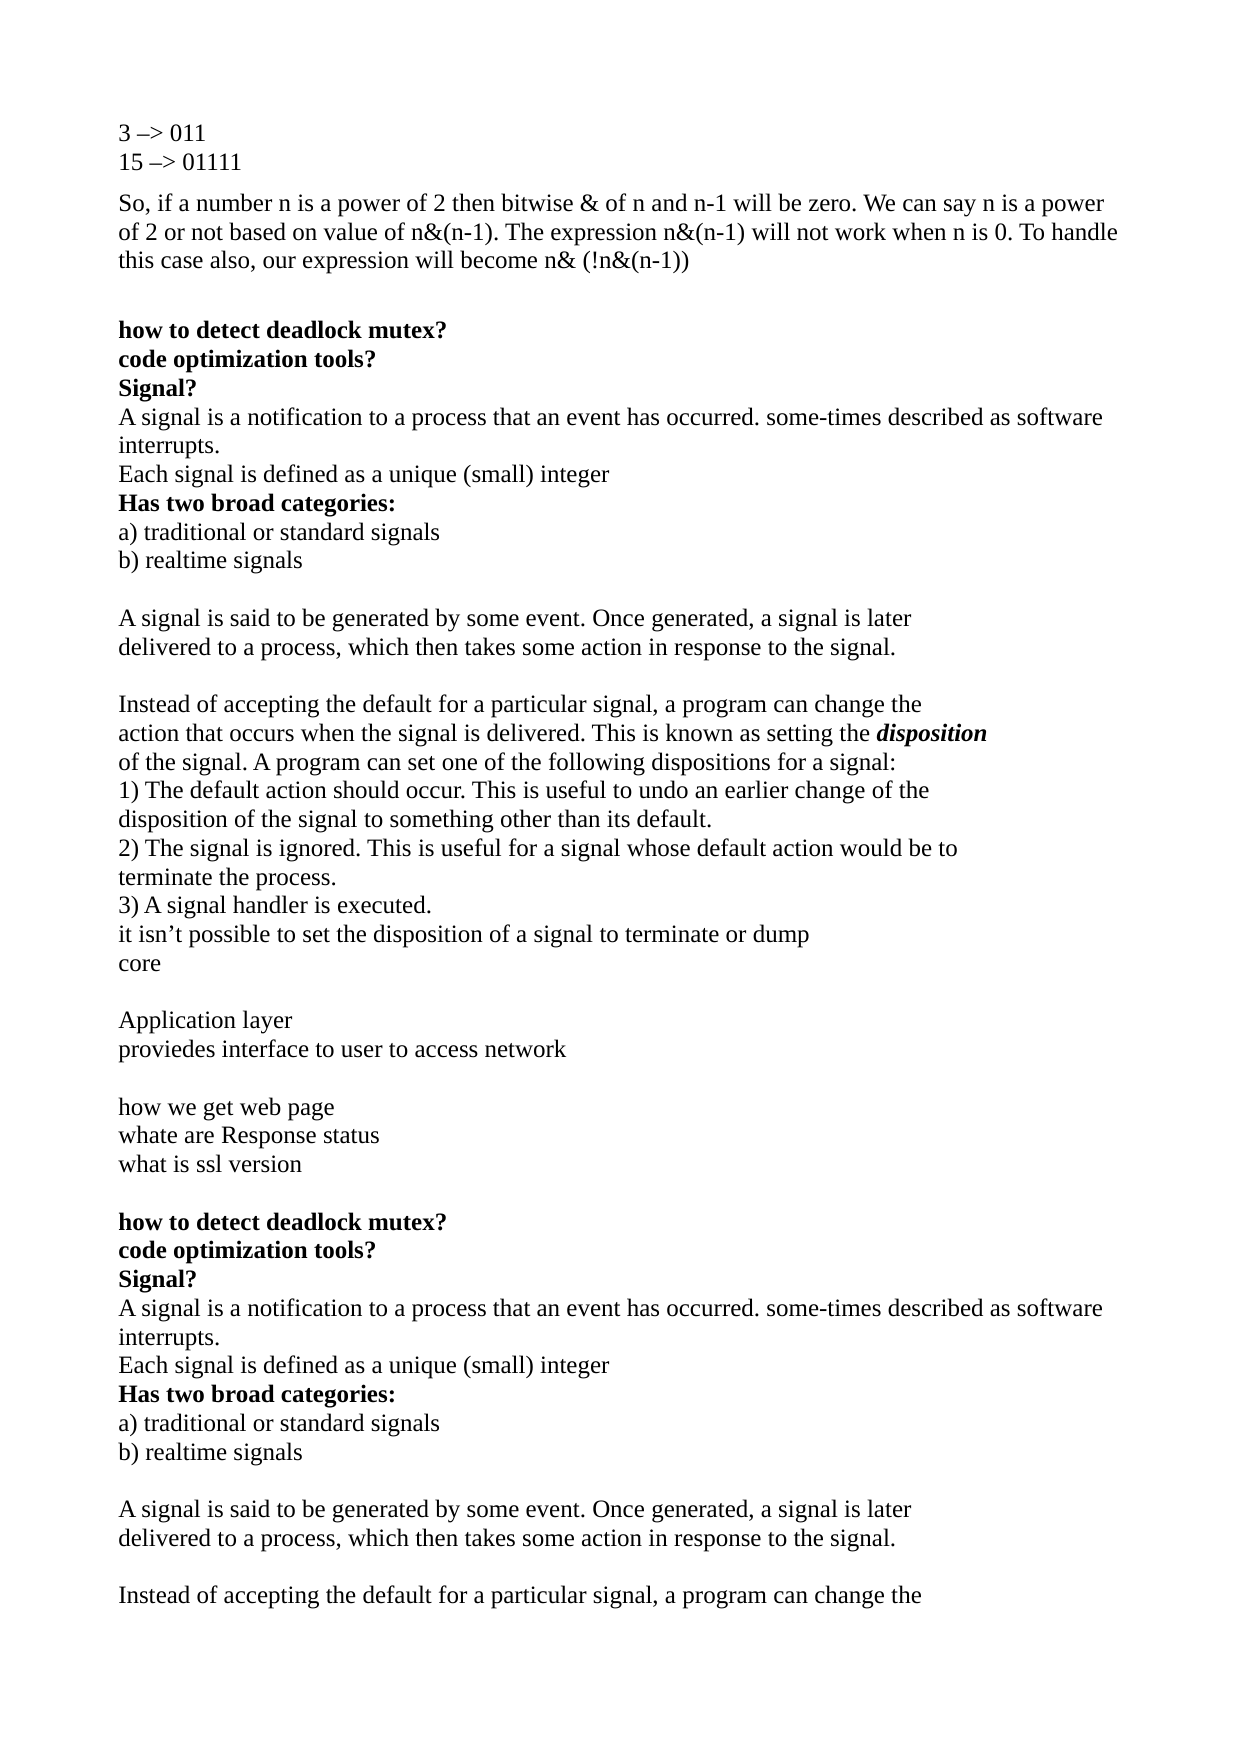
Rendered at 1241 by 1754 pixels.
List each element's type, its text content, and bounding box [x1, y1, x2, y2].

text A signal is a notification to a process that an event has occurred. some-times described as software interrupts. [118, 402, 1122, 459]
text A signal is said to be generated by some event. Once generated, a signal is later [118, 603, 1122, 632]
text proviedes interface to user to access network [118, 1034, 1122, 1063]
text Has two broad categories: [118, 488, 1122, 517]
text whate are Response status [118, 1121, 1122, 1149]
text A signal is said to be generated by some event. Once generated, a signal is later [118, 1494, 1122, 1523]
text action that occurs when the signal is delivered. This is known as setting the disposition [118, 718, 1122, 747]
text 2) The signal is ignored. This is useful for a signal whose default action would be to [118, 833, 1122, 862]
text Each signal is defined as a unique (small) integer [118, 1351, 1122, 1379]
text terminate the process. [118, 862, 1122, 891]
text Signal? [118, 373, 1122, 402]
text 1) The default action should occur. This is useful to undo an earlier change of the [118, 776, 1122, 804]
text So, if a number n is a power of 2 then bitwise & of n and n-1 will be zero. We can say n is a power of 2 or not based on value of n&(n-1). The expression n&(n-1) will not work when n is 0. To handle this case also, our expression will become n& (!n&(n-1)) [118, 188, 1122, 274]
text Each signal is defined as a unique (small) integer [118, 459, 1122, 488]
text b) realtime signals [118, 1437, 1122, 1466]
text core [118, 948, 1122, 977]
text disposition of the signal to something other than its default. [118, 804, 1122, 833]
text what is ssl version [118, 1149, 1122, 1178]
text it isn’t possible to set the disposition of a signal to terminate or dump [118, 919, 1122, 948]
text how we get web page [118, 1092, 1122, 1121]
text Application layer [118, 1006, 1122, 1034]
text Instead of accepting the default for a particular signal, a program can change the [118, 1581, 1122, 1609]
text a) traditional or standard signals [118, 1408, 1122, 1437]
text a) traditional or standard signals [118, 517, 1122, 546]
text Instead of accepting the default for a particular signal, a program can change the [118, 689, 1122, 718]
text code optimization tools? [118, 344, 1122, 373]
text how to detect deadlock mutex? [118, 1207, 1122, 1236]
text of the signal. A program can set one of the following dispositions for a signal: [118, 747, 1122, 776]
text delivered to a process, which then takes some action in response to the signal. [118, 1523, 1122, 1552]
text code optimization tools? [118, 1236, 1122, 1264]
text delivered to a process, which then takes some action in response to the signal. [118, 632, 1122, 661]
text Signal? [118, 1264, 1122, 1293]
text Has two broad categories: [118, 1379, 1122, 1408]
text A signal is a notification to a process that an event has occurred. some-times described as software interrupts. [118, 1293, 1122, 1351]
text how to detect deadlock mutex? [118, 316, 1122, 344]
text 3) A signal handler is executed. [118, 891, 1122, 919]
text b) realtime signals [118, 546, 1122, 574]
text 3 –> 011 15 –> 01111 [118, 118, 1122, 176]
